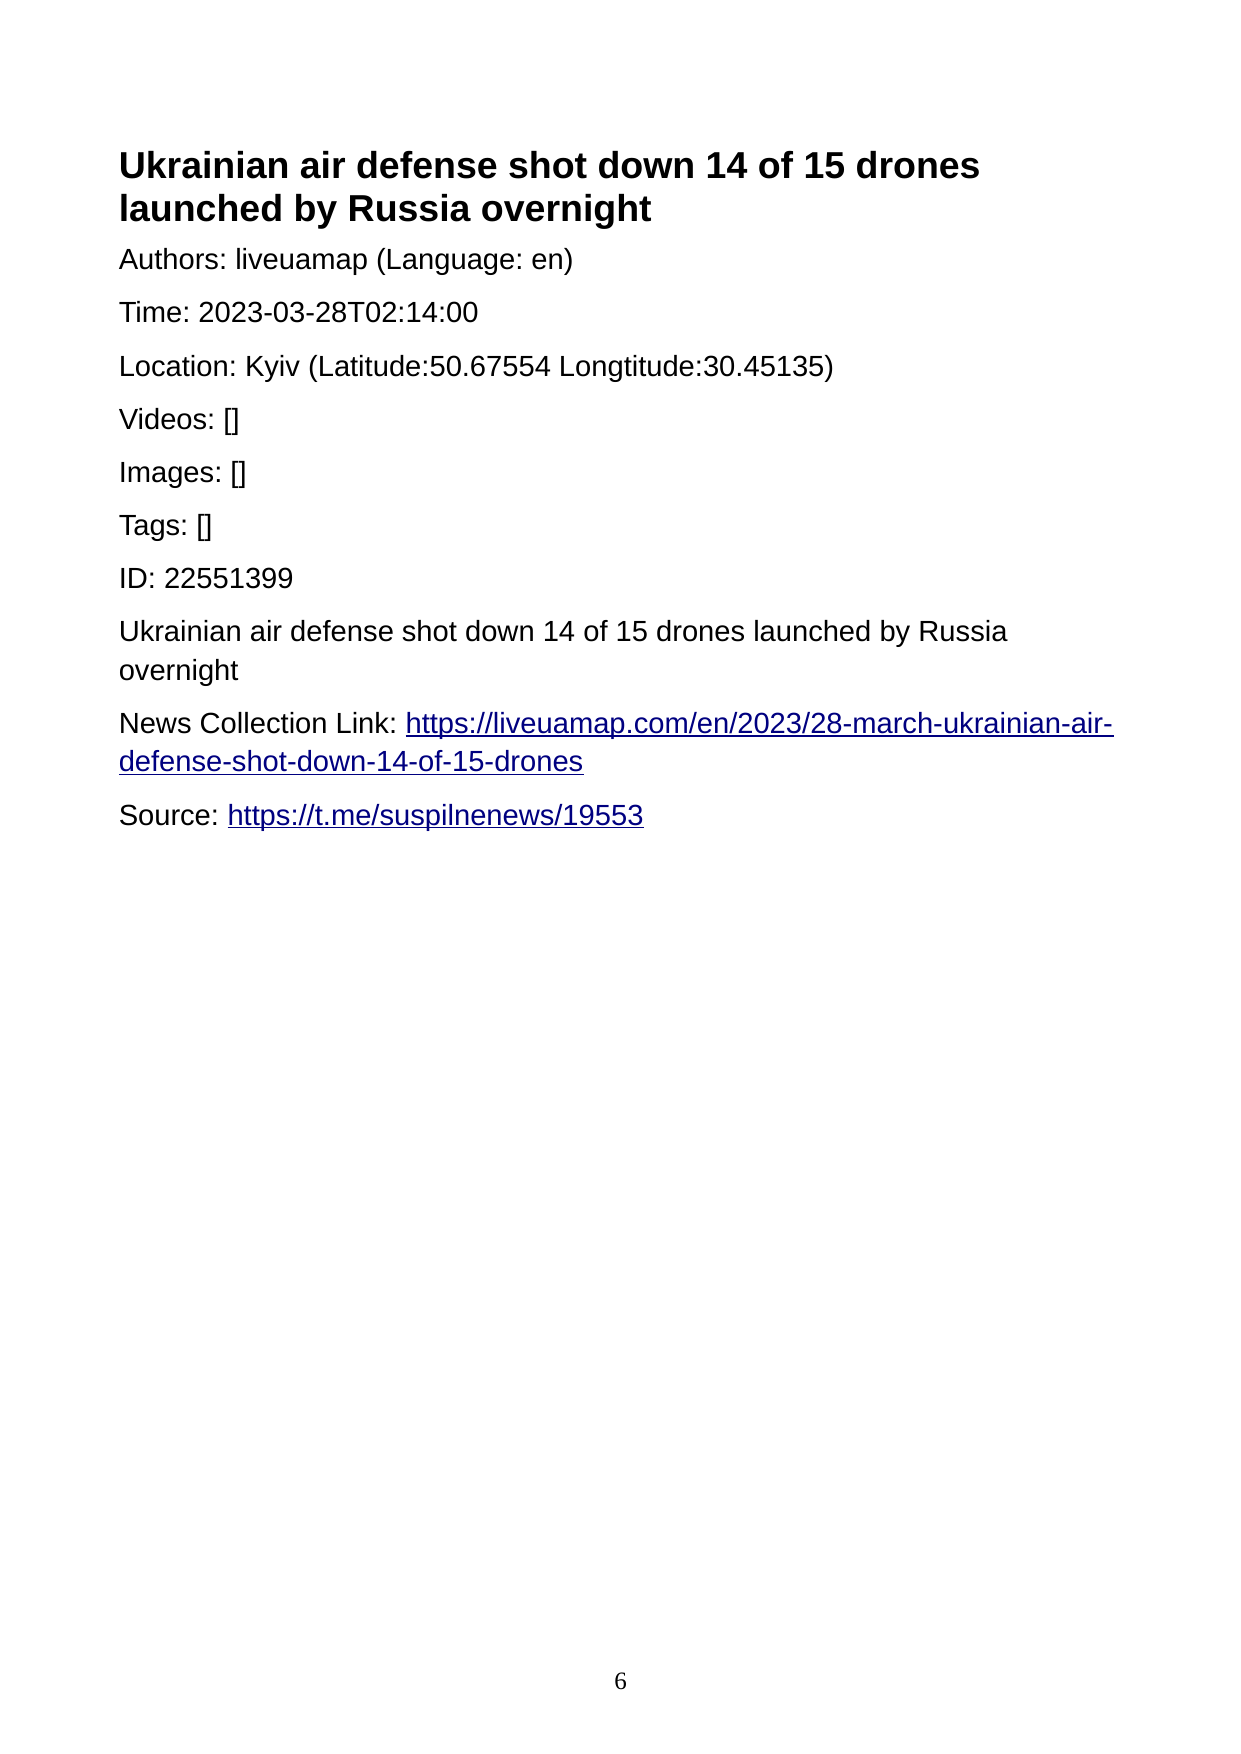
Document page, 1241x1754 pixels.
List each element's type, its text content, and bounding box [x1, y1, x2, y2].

text ID: 22551399 [118, 561, 1122, 594]
text Ukrainian air defense shot down 14 of 15 drones launched by Russia overnight [118, 614, 1122, 686]
subtitle Ukrainian air defense shot down 14 of 15 drones launched by Russia overnight [118, 143, 1122, 230]
text Time: 2023-03-28T02:14:00 [118, 295, 1122, 329]
text Source: https://t.me/suspilnenews/19553 [118, 797, 1122, 831]
text Location: Kyiv (Latitude:50.67554 Longtitude:30.45135) [118, 348, 1122, 382]
text Videos: [] [118, 402, 1122, 435]
text Authors: liveuamap (Language: en) [118, 242, 1122, 276]
text News Collection Link: https://liveuamap.com/en/2023/28-march-ukrainian-air-defense-shot-down-14-of-15-drones [118, 706, 1122, 778]
text Tags: [] [118, 508, 1122, 541]
text Images: [] [118, 455, 1122, 488]
